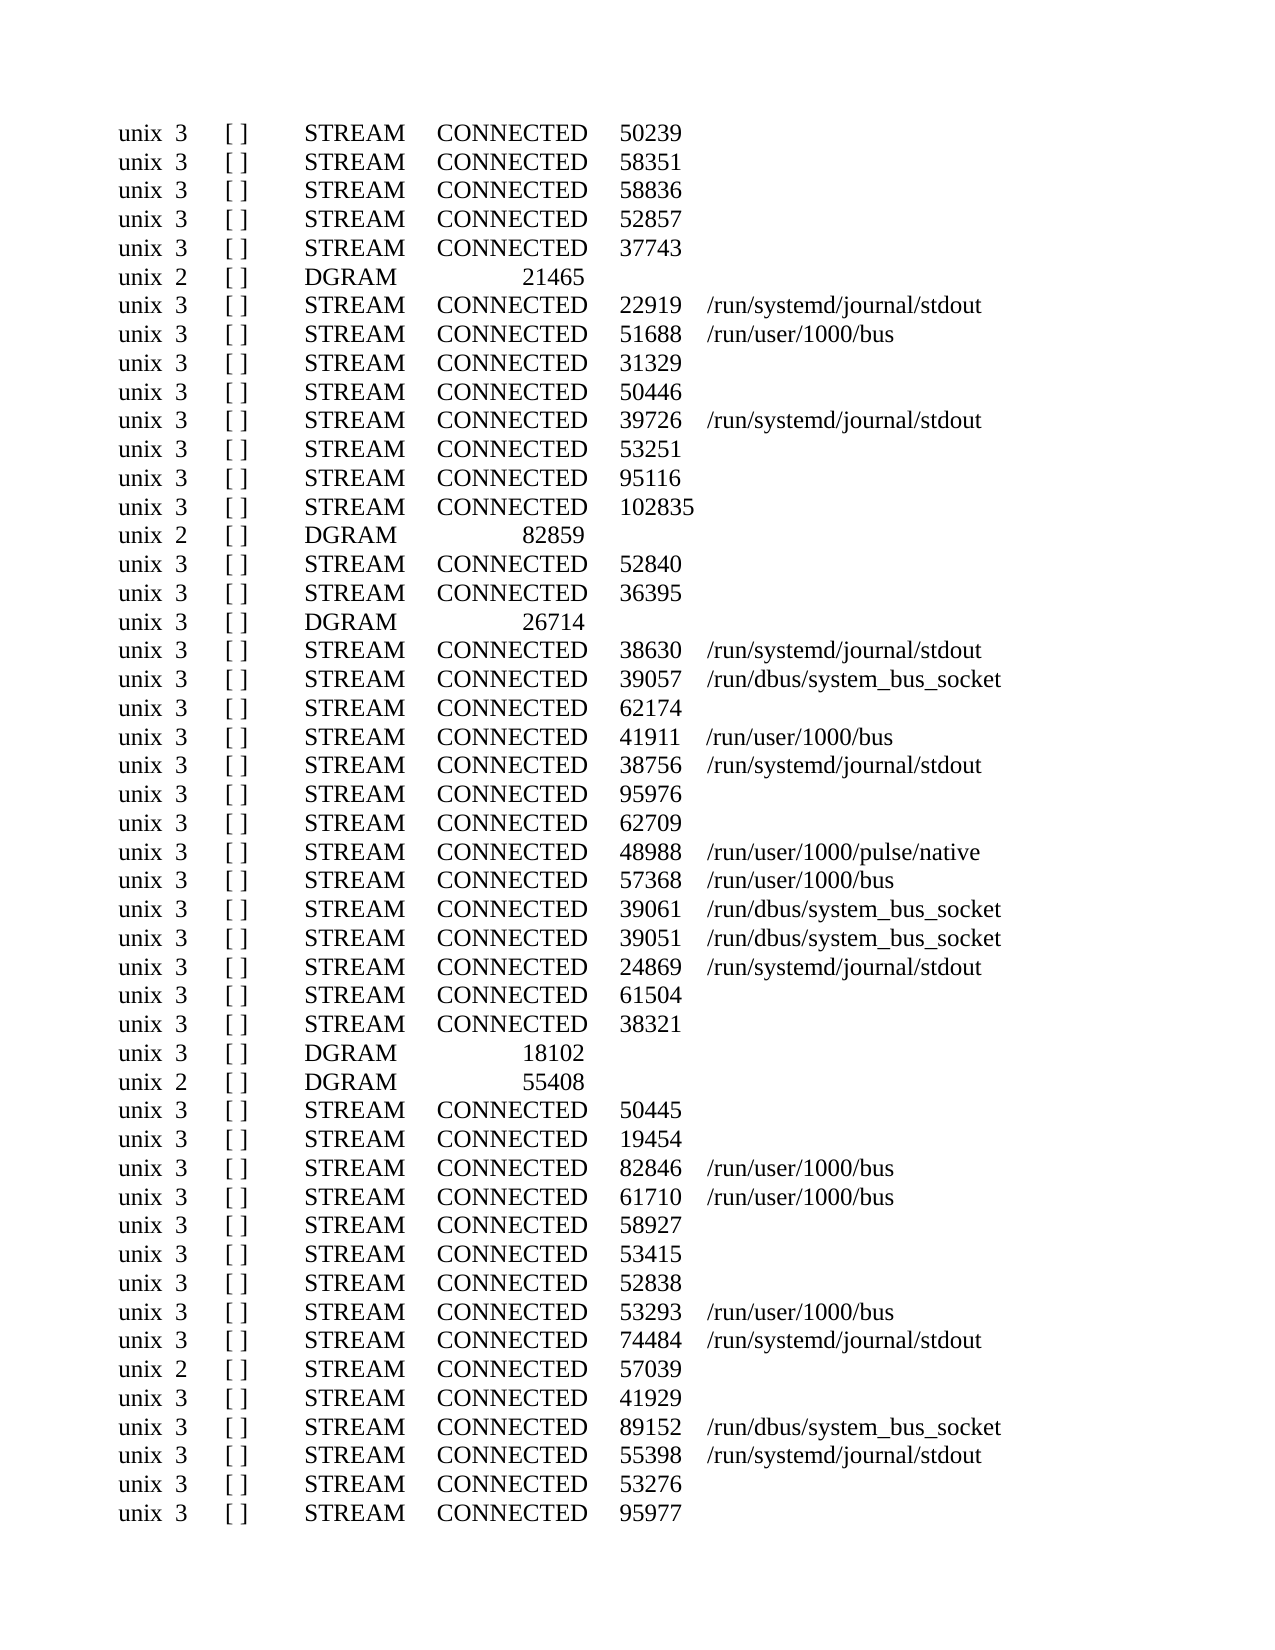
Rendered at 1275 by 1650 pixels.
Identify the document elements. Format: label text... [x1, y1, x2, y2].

text unix 2 [ ] STREAM CONNECTED 57039 [118, 1354, 1157, 1383]
text unix 3 [ ] STREAM CONNECTED 39057 /run/dbus/system_bus_socket [118, 664, 1157, 693]
text unix 3 [ ] STREAM CONNECTED 36395 [118, 578, 1157, 607]
text unix 3 [ ] STREAM CONNECTED 89152 /run/dbus/system_bus_socket [118, 1412, 1157, 1441]
text unix 3 [ ] STREAM CONNECTED 48988 /run/user/1000/pulse/native [118, 837, 1157, 866]
text unix 3 [ ] STREAM CONNECTED 102835 [118, 492, 1157, 521]
text unix 3 [ ] STREAM CONNECTED 58351 [118, 147, 1157, 176]
text unix 3 [ ] STREAM CONNECTED 39726 /run/systemd/journal/stdout [118, 406, 1157, 434]
text unix 3 [ ] STREAM CONNECTED 95976 [118, 779, 1157, 808]
text unix 3 [ ] STREAM CONNECTED 19454 [118, 1124, 1157, 1153]
text unix 3 [ ] STREAM CONNECTED 37743 [118, 233, 1157, 262]
text unix 3 [ ] STREAM CONNECTED 95977 [118, 1498, 1157, 1527]
text unix 3 [ ] STREAM CONNECTED 38321 [118, 1009, 1157, 1038]
text unix 3 [ ] STREAM CONNECTED 41929 [118, 1383, 1157, 1412]
text unix 3 [ ] STREAM CONNECTED 22919 /run/systemd/journal/stdout [118, 291, 1157, 319]
text unix 3 [ ] STREAM CONNECTED 61710 /run/user/1000/bus [118, 1182, 1157, 1211]
text unix 3 [ ] STREAM CONNECTED 55398 /run/systemd/journal/stdout [118, 1441, 1157, 1469]
text unix 3 [ ] STREAM CONNECTED 51688 /run/user/1000/bus [118, 319, 1157, 348]
text unix 3 [ ] STREAM CONNECTED 50239 [118, 118, 1157, 147]
text unix 2 [ ] DGRAM 82859 [118, 521, 1157, 549]
text unix 3 [ ] STREAM CONNECTED 95116 [118, 463, 1157, 492]
text unix 2 [ ] DGRAM 21465 [118, 262, 1157, 291]
text unix 3 [ ] STREAM CONNECTED 74484 /run/systemd/journal/stdout [118, 1326, 1157, 1354]
text unix 3 [ ] STREAM CONNECTED 52840 [118, 549, 1157, 578]
text unix 3 [ ] STREAM CONNECTED 39051 /run/dbus/system_bus_socket [118, 923, 1157, 952]
text unix 3 [ ] STREAM CONNECTED 82846 /run/user/1000/bus [118, 1153, 1157, 1182]
text unix 3 [ ] STREAM CONNECTED 24869 /run/systemd/journal/stdout [118, 952, 1157, 981]
text unix 3 [ ] STREAM CONNECTED 31329 [118, 348, 1157, 377]
text unix 3 [ ] STREAM CONNECTED 41911 /run/user/1000/bus [118, 722, 1157, 751]
text unix 3 [ ] STREAM CONNECTED 62709 [118, 808, 1157, 837]
text unix 3 [ ] STREAM CONNECTED 53293 /run/user/1000/bus [118, 1297, 1157, 1326]
text unix 3 [ ] STREAM CONNECTED 52838 [118, 1268, 1157, 1297]
text unix 3 [ ] DGRAM 26714 [118, 607, 1157, 636]
text unix 3 [ ] STREAM CONNECTED 52857 [118, 204, 1157, 233]
text unix 3 [ ] DGRAM 18102 [118, 1038, 1157, 1067]
text unix 3 [ ] STREAM CONNECTED 61504 [118, 981, 1157, 1009]
text unix 3 [ ] STREAM CONNECTED 50446 [118, 377, 1157, 406]
text unix 3 [ ] STREAM CONNECTED 39061 /run/dbus/system_bus_socket [118, 894, 1157, 923]
text unix 3 [ ] STREAM CONNECTED 38756 /run/systemd/journal/stdout [118, 751, 1157, 779]
text unix 3 [ ] STREAM CONNECTED 38630 /run/systemd/journal/stdout [118, 636, 1157, 664]
text unix 3 [ ] STREAM CONNECTED 58836 [118, 176, 1157, 204]
text unix 3 [ ] STREAM CONNECTED 57368 /run/user/1000/bus [118, 866, 1157, 894]
text unix 3 [ ] STREAM CONNECTED 62174 [118, 693, 1157, 722]
text unix 3 [ ] STREAM CONNECTED 53276 [118, 1469, 1157, 1498]
text unix 3 [ ] STREAM CONNECTED 53415 [118, 1239, 1157, 1268]
text unix 2 [ ] DGRAM 55408 [118, 1067, 1157, 1096]
text unix 3 [ ] STREAM CONNECTED 58927 [118, 1211, 1157, 1239]
text unix 3 [ ] STREAM CONNECTED 53251 [118, 434, 1157, 463]
text unix 3 [ ] STREAM CONNECTED 50445 [118, 1096, 1157, 1124]
